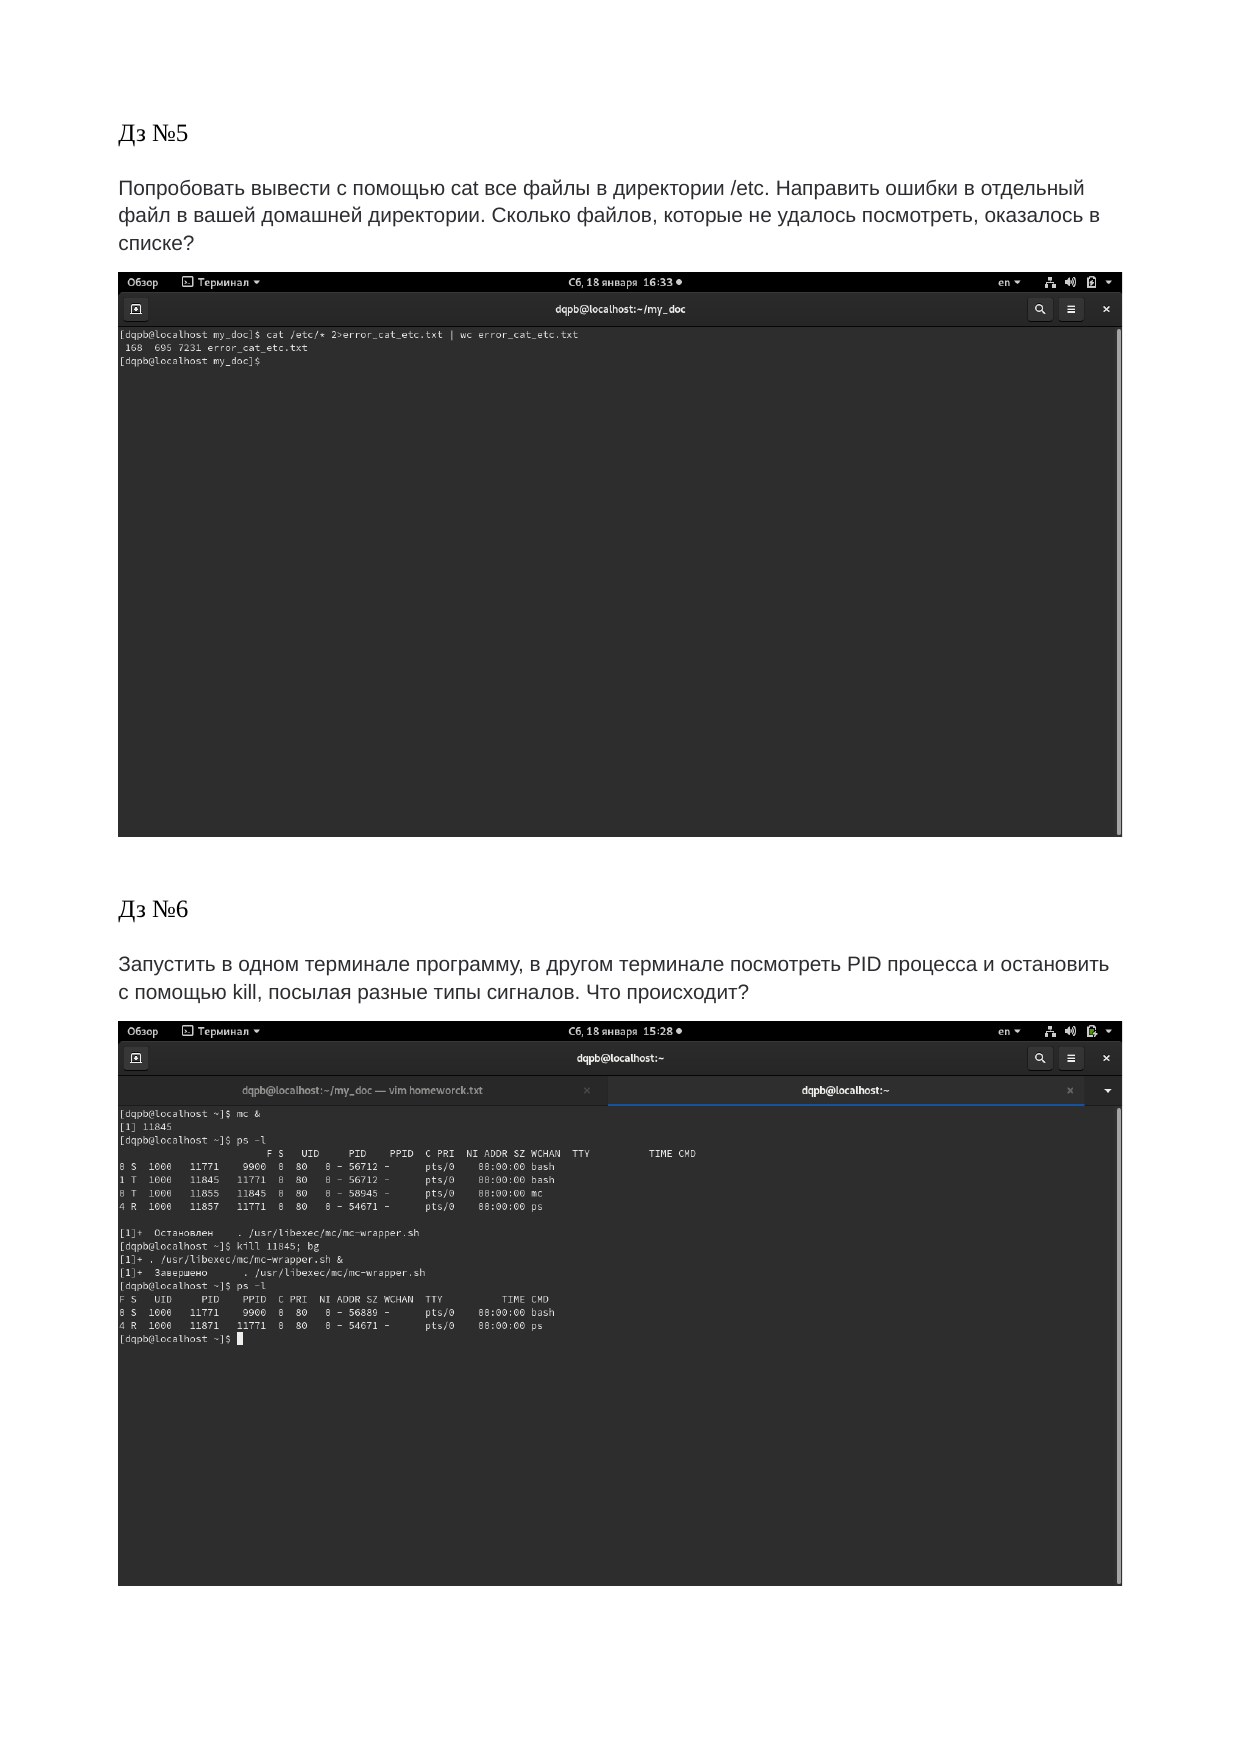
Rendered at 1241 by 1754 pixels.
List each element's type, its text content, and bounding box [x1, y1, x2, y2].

picture [118, 272, 1123, 837]
text Запустить в одном терминале программу, в другом терминале посмотреть PID процесса и остановить с помощью kill, посылая разные типы сигналов. Что происходит? [118, 952, 1122, 1003]
text Попробовать вывести с помощью cat все файлы в директории /etc. Направить ошибки в отдельный файл в вашей домашней директории. Сколько файлов, которые не удалось посмотреть, оказалось в списке? [118, 176, 1122, 254]
text Дз №6 [118, 894, 1122, 923]
text Дз №5 [118, 118, 1122, 147]
picture [118, 1021, 1123, 1586]
